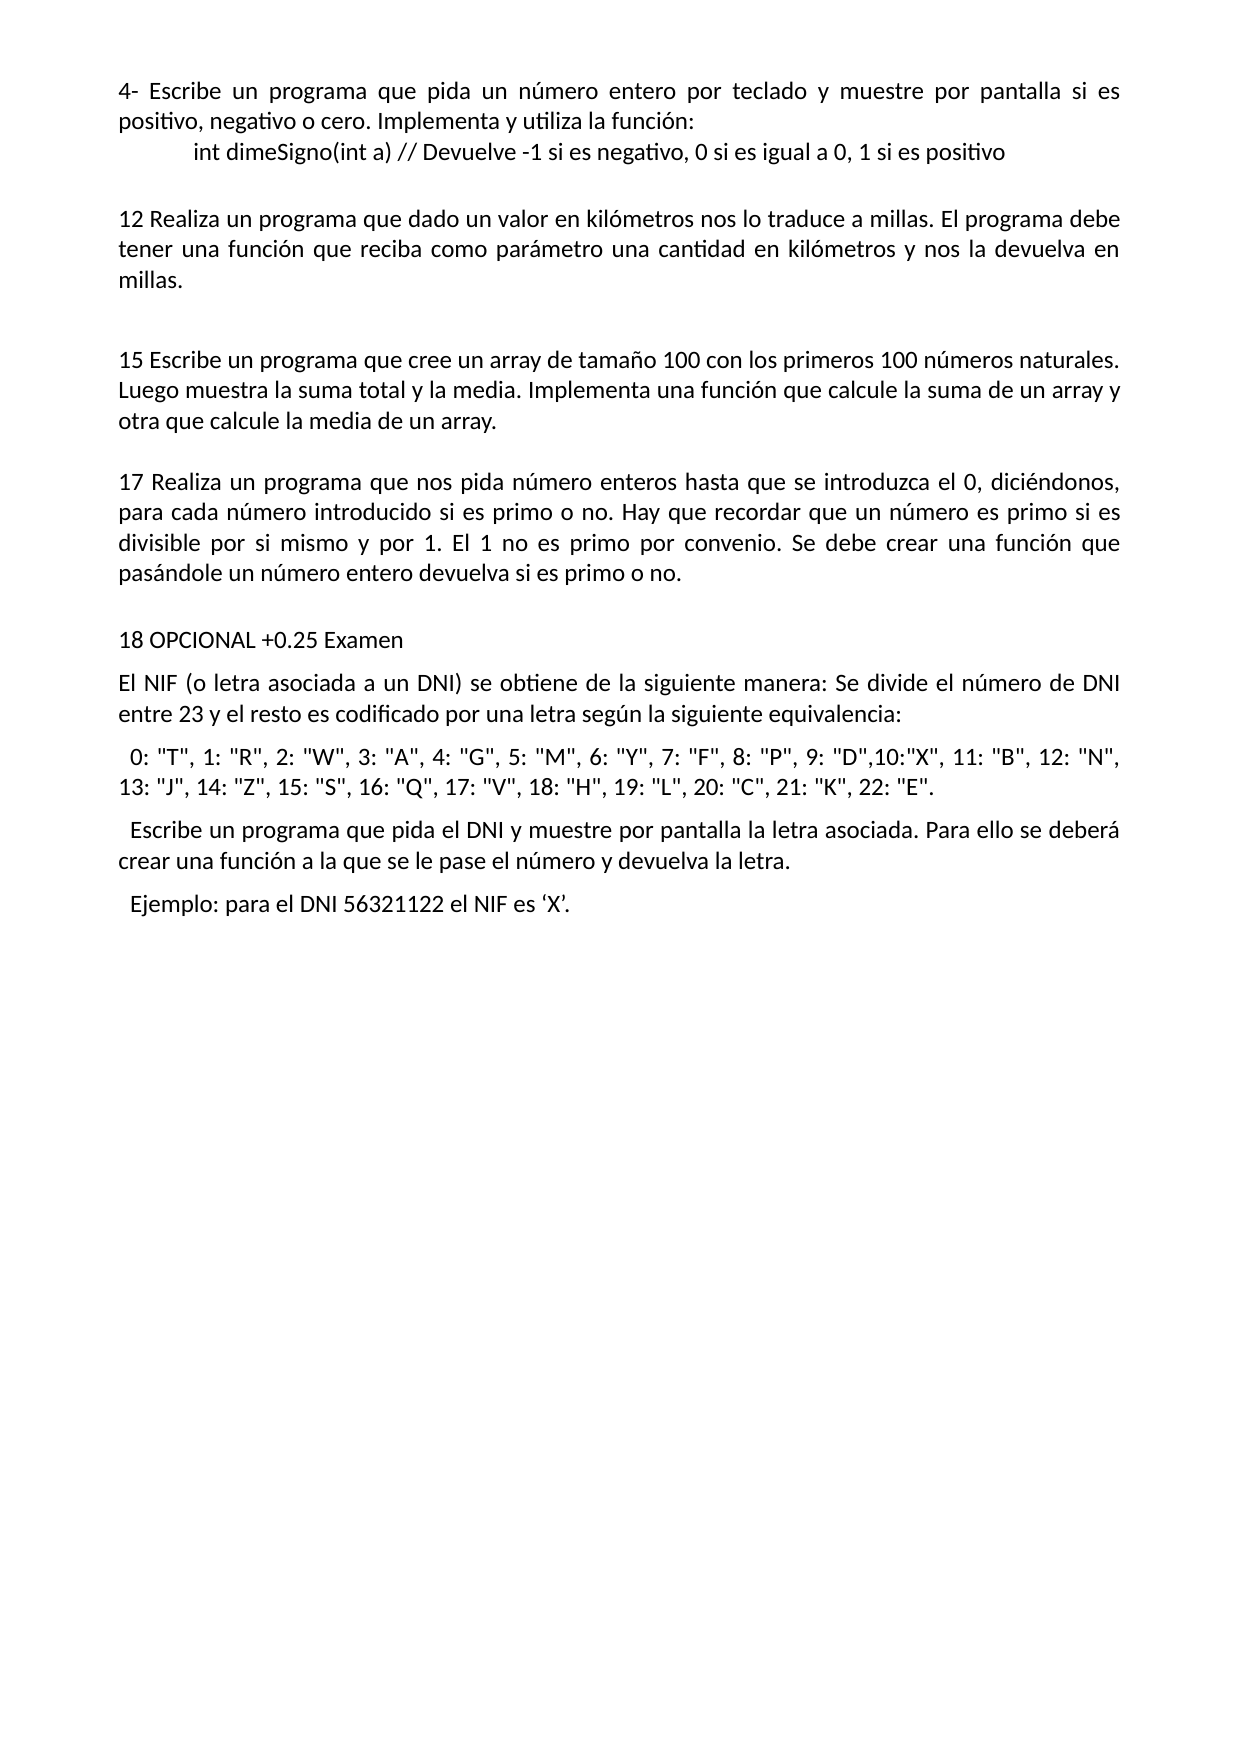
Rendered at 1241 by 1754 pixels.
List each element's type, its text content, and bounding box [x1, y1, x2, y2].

text Ejemplo: para el DNI 56321122 el NIF es ‘X’. [118, 888, 1122, 918]
text int dimeSigno(int a) // Devuelve -1 si es negativo, 0 si es igual a 0, 1 si es positivo [118, 136, 1122, 167]
text 15 Escribe un programa que cree un array de tamaño 100 con los primeros 100 números naturales. Luego muestra la suma total y la media. Implementa una función que calcule la suma de un array y otra que calcule la media de un array. [118, 344, 1122, 436]
text Escribe un programa que pida el DNI y muestre por pantalla la letra asociada. Para ello se deberá crear una función a la que se le pase el número y devuelva la letra. [118, 814, 1122, 875]
text 0: "T", 1: "R", 2: "W", 3: "A", 4: "G", 5: "M", 6: "Y", 7: "F", 8: "P", 9: "D",10:"X", 11: "B", 12: "N", 13: "J", 14: "Z", 15: "S", 16: "Q", 17: "V", 18: "H", 19: "L", 20: "C", 21: "K", 22: "E". [118, 741, 1122, 802]
text 17 Realiza un programa que nos pida número enteros hasta que se introduzca el 0, diciéndonos, para cada número introducido si es primo o no. Hay que recordar que un número es primo si es divisible por si mismo y por 1. El 1 no es primo por convenio. Se debe crear una función que pasándole un número entero devuelva si es primo o no. [118, 466, 1122, 588]
text 4- Escribe un programa que pida un número entero por teclado y muestre por pantalla si es positivo, negativo o cero. Implementa y utiliza la función: [118, 75, 1122, 136]
text 12 Realiza un programa que dado un valor en kilómetros nos lo traduce a millas. El programa debe tener una función que reciba como parámetro una cantidad en kilómetros y nos la devuelva en millas. [118, 203, 1122, 294]
text 18 OPCIONAL +0.25 Examen [118, 624, 1122, 655]
text El NIF (o letra asociada a un DNI) se obtiene de la siguiente manera: Se divide el número de DNI entre 23 y el resto es codificado por una letra según la siguiente equivalencia: [118, 667, 1122, 728]
